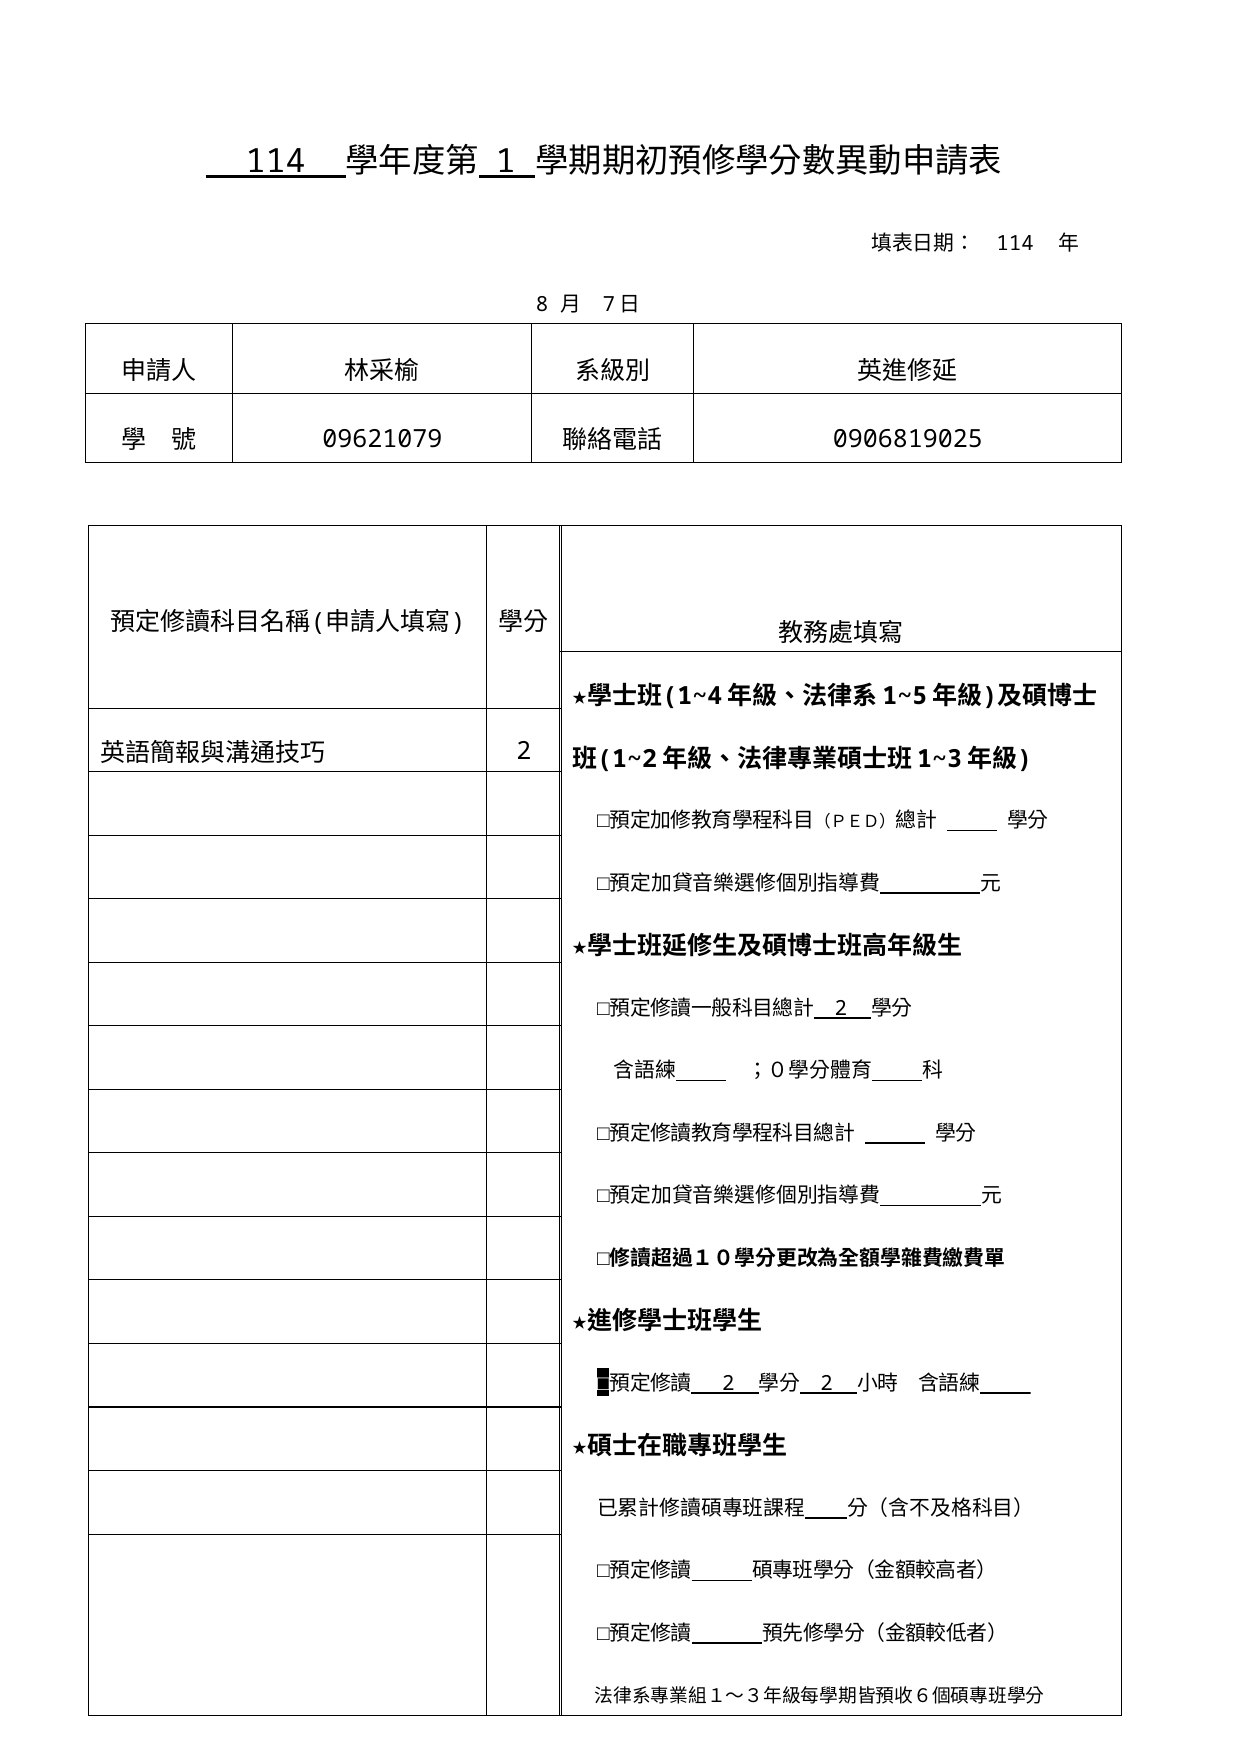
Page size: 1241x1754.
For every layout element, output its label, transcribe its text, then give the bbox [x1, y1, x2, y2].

table_cell [89, 1535, 486, 1715]
table_header 申請人 [86, 324, 232, 393]
table_cell [487, 1408, 559, 1470]
table_cell [487, 836, 559, 898]
table_cell [487, 1471, 559, 1533]
table_cell [89, 836, 486, 898]
table_cell [487, 963, 559, 1025]
table_cell [487, 1090, 559, 1152]
table_cell [89, 1153, 486, 1216]
table_header 學分 [487, 526, 559, 707]
table_cell [89, 963, 486, 1025]
table_cell [89, 772, 486, 834]
table_cell [89, 899, 486, 962]
table_cell [89, 1408, 486, 1470]
table_cell [487, 1217, 559, 1279]
table_cell [89, 1217, 486, 1279]
table_cell 2 [487, 709, 559, 771]
text 114 學年度第 1 學期期初預修學分數異動申請表 [139, 117, 1137, 179]
table_cell [89, 1280, 486, 1343]
table_cell 學 號 [86, 394, 232, 462]
table_cell 英語簡報與溝通技巧 [89, 709, 486, 771]
table_cell [487, 772, 559, 834]
table_header 教務處填寫 [1111, 526, 1121, 651]
table_cell [487, 1280, 559, 1343]
table_cell [487, 1344, 559, 1406]
table_cell [487, 899, 559, 962]
table_cell 聯絡電話 [532, 394, 693, 462]
table_cell [487, 1153, 559, 1216]
table_cell [89, 1471, 486, 1533]
table_cell 0906819025 [694, 394, 1121, 462]
table_header 系級別 [532, 324, 693, 393]
text 填表日期： 114 年 8 月 7日 [89, 198, 1087, 323]
table_cell [487, 1535, 559, 1715]
table_header 預定修讀科目名稱(申請人填寫) [89, 526, 486, 707]
table_cell [89, 1090, 486, 1152]
table_header 林采榆 [233, 324, 531, 393]
table_header 英進修延 [694, 324, 1121, 393]
table_header 教務處填寫 [562, 526, 572, 651]
table_cell [89, 1344, 486, 1406]
table_cell ★學士班(1~4年級、法律系1~5年級)及碩博士班(1~2年級、法律專業碩士班1~3年級) □預定加修教育學程科目（ＰＥＤ）總計 學分 □預定加貸音樂選修個別指導費 元 ★學士班延修生及碩博士班高年級生 □預定修讀一般科目總計 2 學分 含語練 ；０學分體育 科 □預定修讀教育學程科目總計 學分 □預定加貸音樂選修個別指導費 元 □修讀超過１０學分更改為全額學雜費繳費單 ★進修學士班學生 □預定修讀 2 學分 2 小時 含語練 ★碩士在職專班學生 已累計修讀碩專班課程 分（含不及格科目） □預定修讀 碩專班學分（金額較高者） □預定修讀 預先修學分（金額較低者） 法律系專業組１～３年級每學期皆預收６個碩專班學分 費，超出6學分部分皆以預先修學分費計 [562, 652, 1121, 1715]
table_cell [487, 1026, 559, 1089]
table_cell [89, 1026, 486, 1089]
table_cell 09621079 [233, 394, 531, 462]
